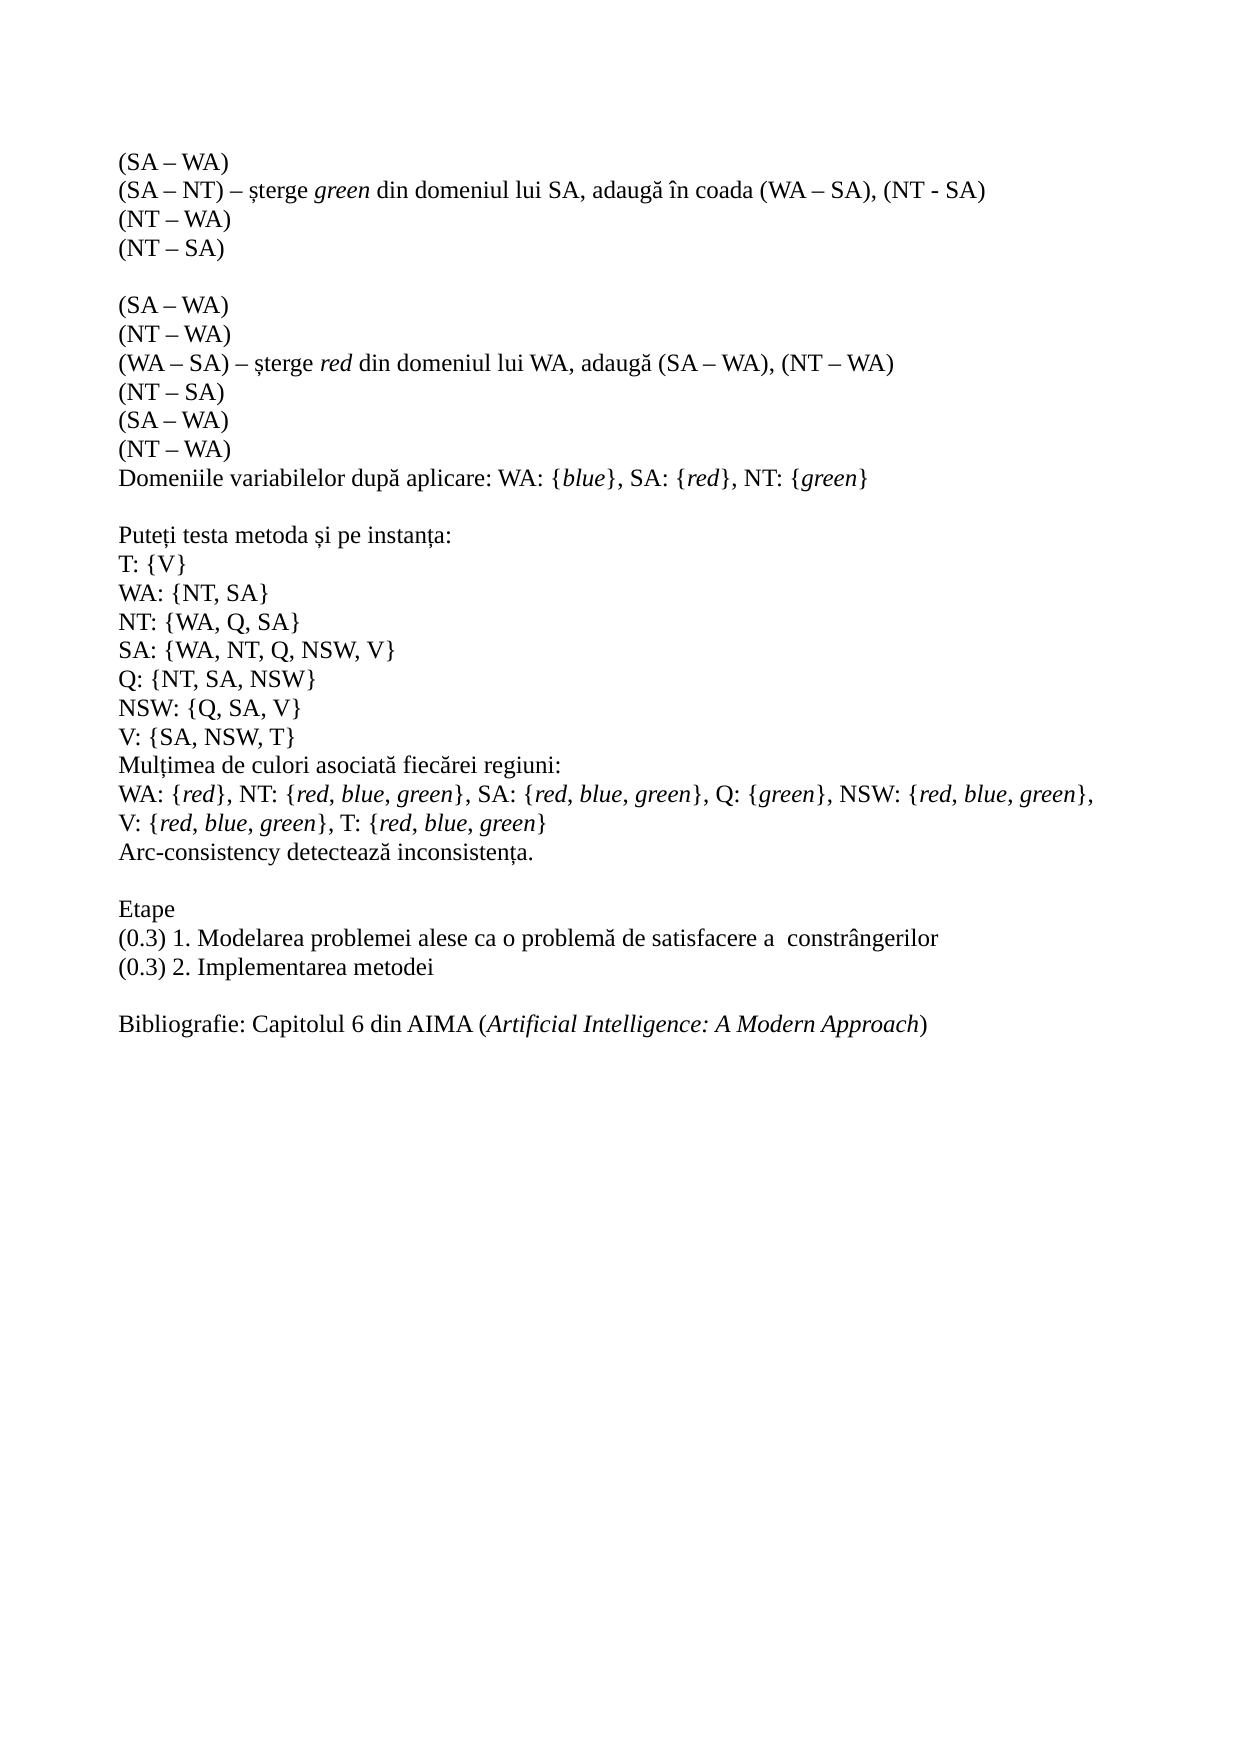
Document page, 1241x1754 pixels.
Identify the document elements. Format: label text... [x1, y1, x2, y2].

text WA: {NT, SA} [118, 578, 1122, 607]
text (0.3) 2. Implementarea metodei [118, 952, 1122, 981]
text (SA – WA) [118, 147, 1122, 176]
text V: {SA, NSW, T} [118, 722, 1122, 751]
text NSW: {Q, SA, V} [118, 693, 1122, 722]
text (SA – WA) [118, 291, 1122, 319]
text T: {V} [118, 549, 1122, 578]
text Mulțimea de culori asociată fiecărei regiuni: [118, 751, 1122, 779]
text Domeniile variabilelor după aplicare: WA: {blue}, SA: {red}, NT: {green} [118, 463, 1122, 492]
text (0.3) 1. Modelarea problemei alese ca o problemă de satisfacere a constrângerilor [118, 923, 1122, 952]
text (SA – NT) – șterge green din domeniul lui SA, adaugă în coada (WA – SA), (NT - SA) [118, 176, 1122, 204]
text Puteți testa metoda și pe instanța: [118, 521, 1122, 549]
text Arc-consistency detectează inconsistența. [118, 837, 1122, 866]
text (NT – WA) [118, 434, 1122, 463]
text Etape [118, 894, 1122, 923]
text NT: {WA, Q, SA} [118, 607, 1122, 636]
text (WA – SA) – șterge red din domeniul lui WA, adaugă (SA – WA), (NT – WA) [118, 348, 1122, 377]
text (NT – WA) [118, 319, 1122, 348]
text (NT – SA) [118, 233, 1122, 262]
text (NT – WA) [118, 204, 1122, 233]
text (SA – WA) [118, 406, 1122, 434]
text WA: {red}, NT: {red, blue, green}, SA: {red, blue, green}, Q: {green}, NSW: {red, blue, green}, V: {red, blue, green}, T: {red, blue, green} [118, 779, 1122, 837]
text Q: {NT, SA, NSW} [118, 664, 1122, 693]
text (NT – SA) [118, 377, 1122, 406]
text Bibliografie: Capitolul 6 din AIMA (Artificial Intelligence: A Modern Approach) [118, 1009, 1122, 1038]
text SA: {WA, NT, Q, NSW, V} [118, 636, 1122, 664]
